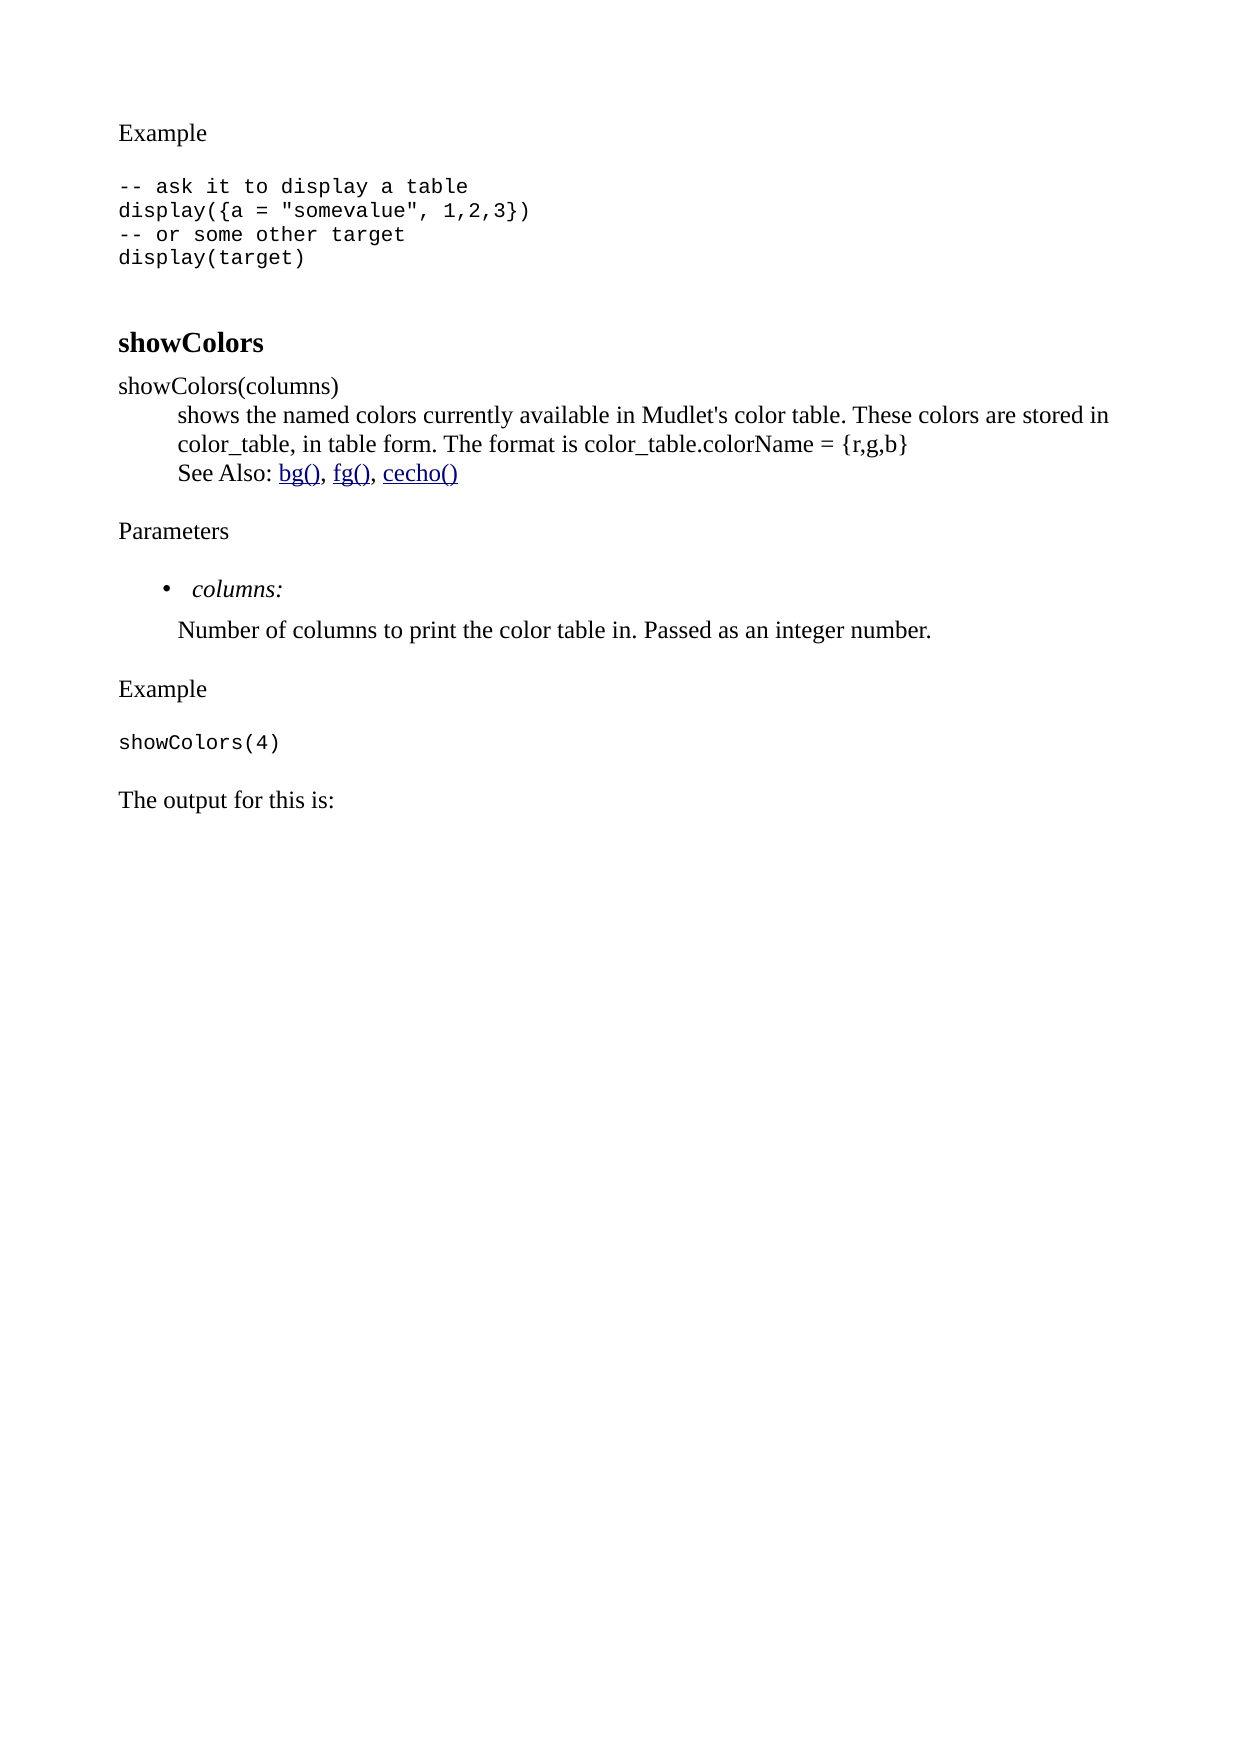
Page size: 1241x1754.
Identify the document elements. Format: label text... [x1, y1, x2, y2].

subtitle Parameters [118, 516, 1122, 545]
text display({a = "somevalue", 1,2,3}) [118, 200, 1122, 224]
subtitle Example [118, 674, 1122, 702]
subtitle showColors(columns) [118, 371, 1122, 400]
list columns: [162, 574, 1122, 603]
text -- ask it to display a table [118, 176, 1122, 200]
text display(target) [118, 247, 1122, 271]
list See Also: bg(), fg(), cecho() [177, 458, 1122, 486]
list shows the named colors currently available in Mudlet's color table. These colors are stored in color_table, in table form. The format is color_table.colorName = {r,g,b} [177, 400, 1122, 458]
text -- or some other target [118, 224, 1122, 247]
subtitle showColors [118, 325, 1122, 359]
text The output for this is: [118, 785, 1122, 814]
text showColors(4) [118, 732, 1122, 756]
list Number of columns to print the color table in. Passed as an integer number. [177, 615, 1122, 644]
subtitle Example [118, 118, 1122, 147]
